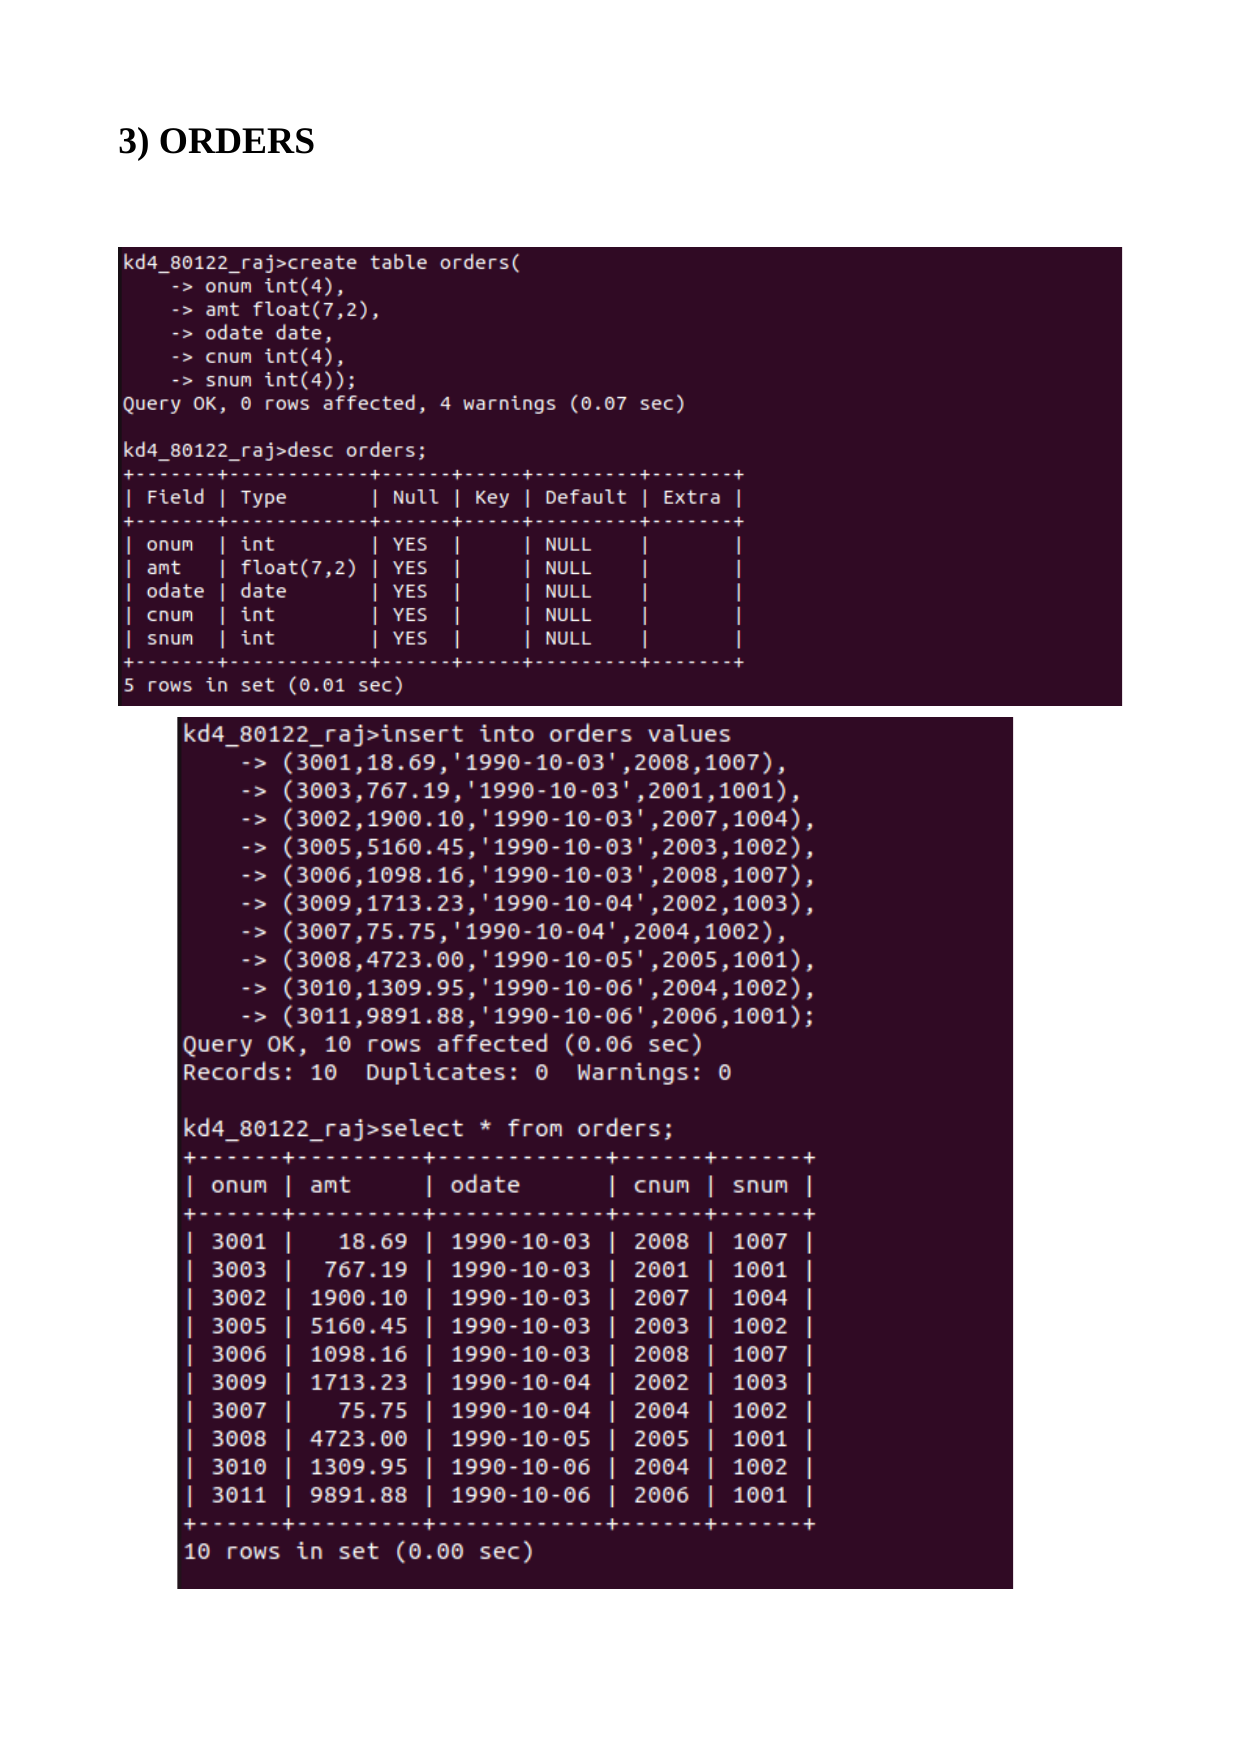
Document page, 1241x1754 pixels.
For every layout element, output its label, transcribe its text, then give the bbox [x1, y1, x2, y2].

picture [177, 717, 1014, 1589]
text 3) ORDERS [118, 118, 1122, 161]
picture [118, 247, 1123, 706]
